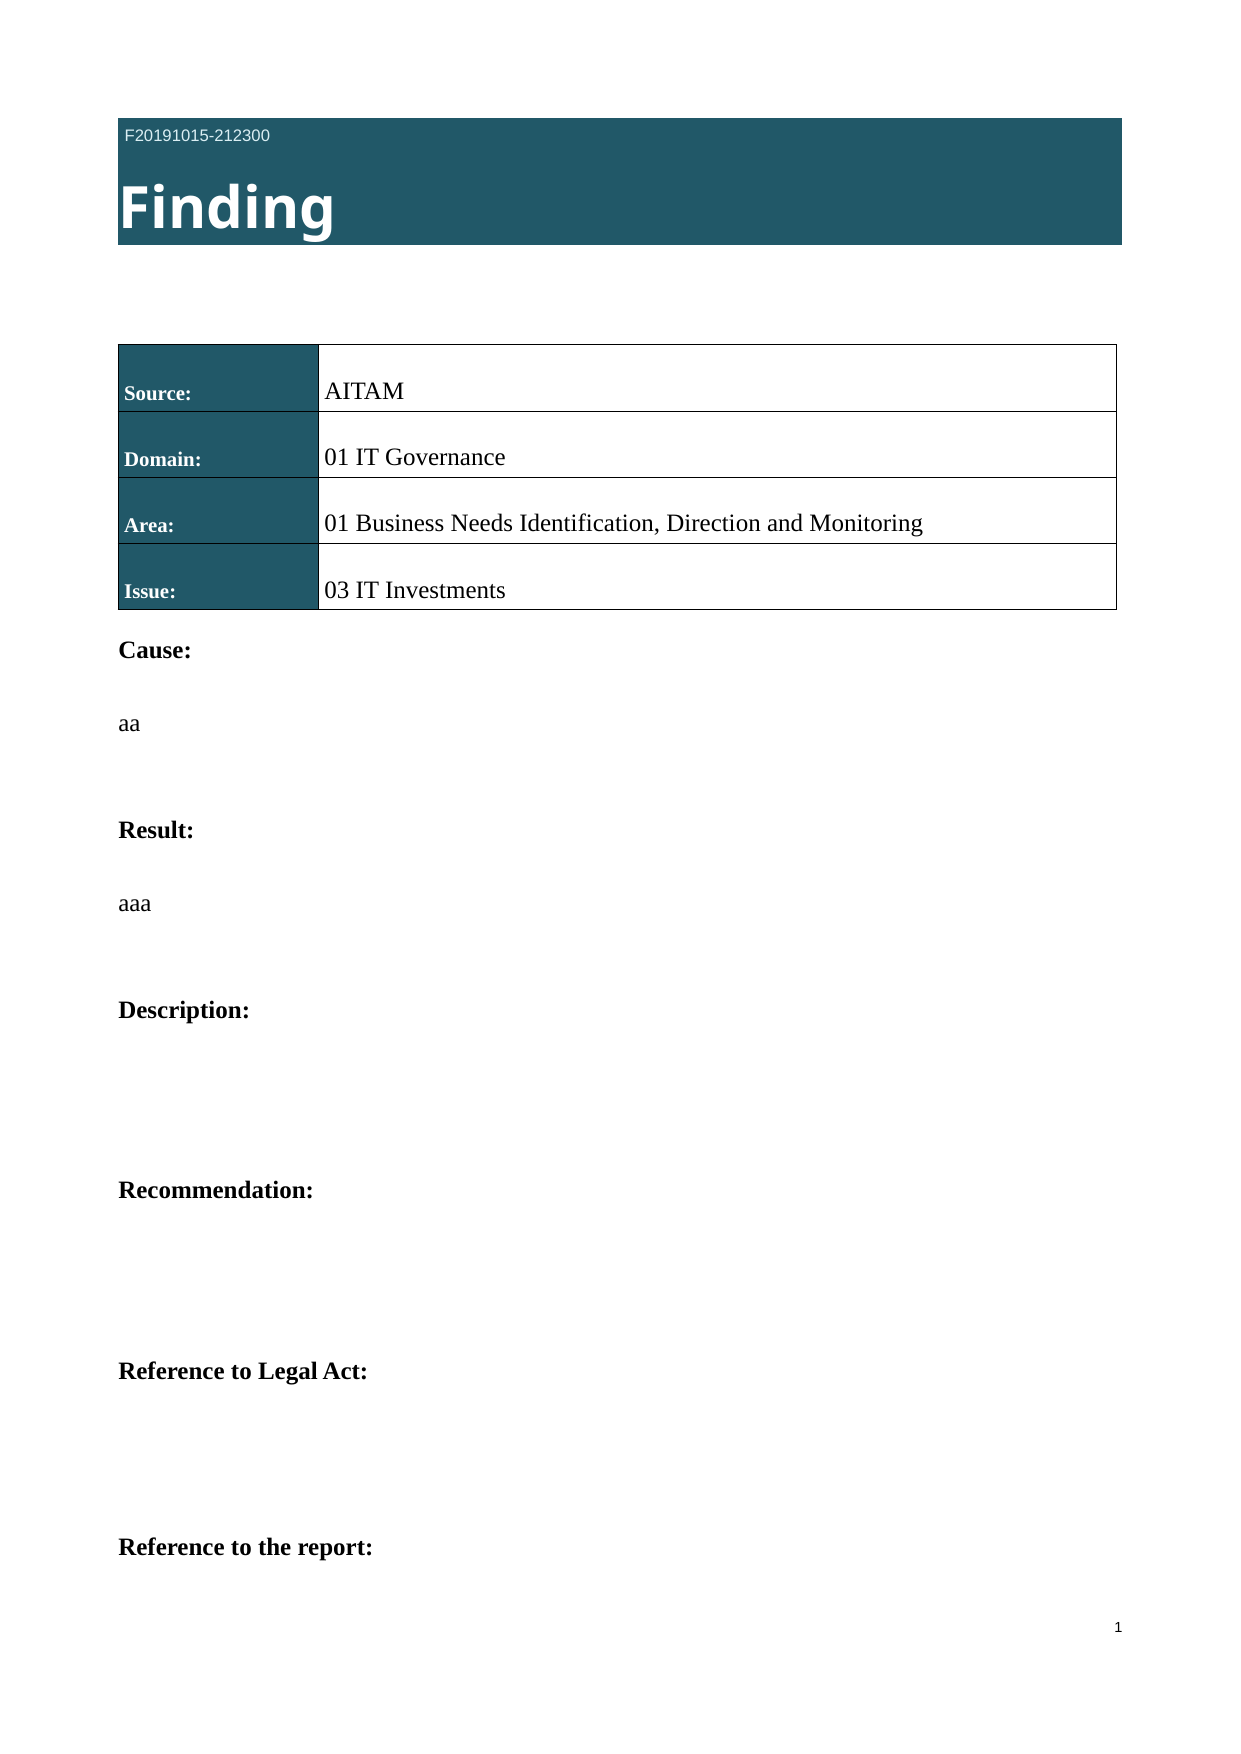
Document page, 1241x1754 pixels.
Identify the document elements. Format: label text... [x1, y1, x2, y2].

text Reference to the report: [118, 1532, 1122, 1560]
table_cell Issue: [119, 544, 318, 609]
text Description: [118, 996, 1122, 1024]
text aaa [118, 888, 1122, 917]
table_header AITAM [319, 345, 1116, 411]
text Cause: [118, 635, 1122, 664]
table_cell Area: [119, 478, 318, 543]
text aa [118, 708, 1122, 737]
text F20191015-212300 [118, 118, 1122, 147]
text Result: [118, 815, 1122, 844]
table_cell 03 IT Investments [319, 544, 1116, 609]
table_header Source: [119, 345, 318, 411]
table_cell 01 Business Needs Identification, Direction and Monitoring [319, 478, 1116, 543]
text Finding [118, 166, 1122, 245]
table_cell Domain: [119, 412, 318, 477]
table_cell 01 IT Governance [319, 412, 1116, 477]
text Recommendation: [118, 1176, 1122, 1204]
text Reference to Legal Act: [118, 1356, 1122, 1384]
